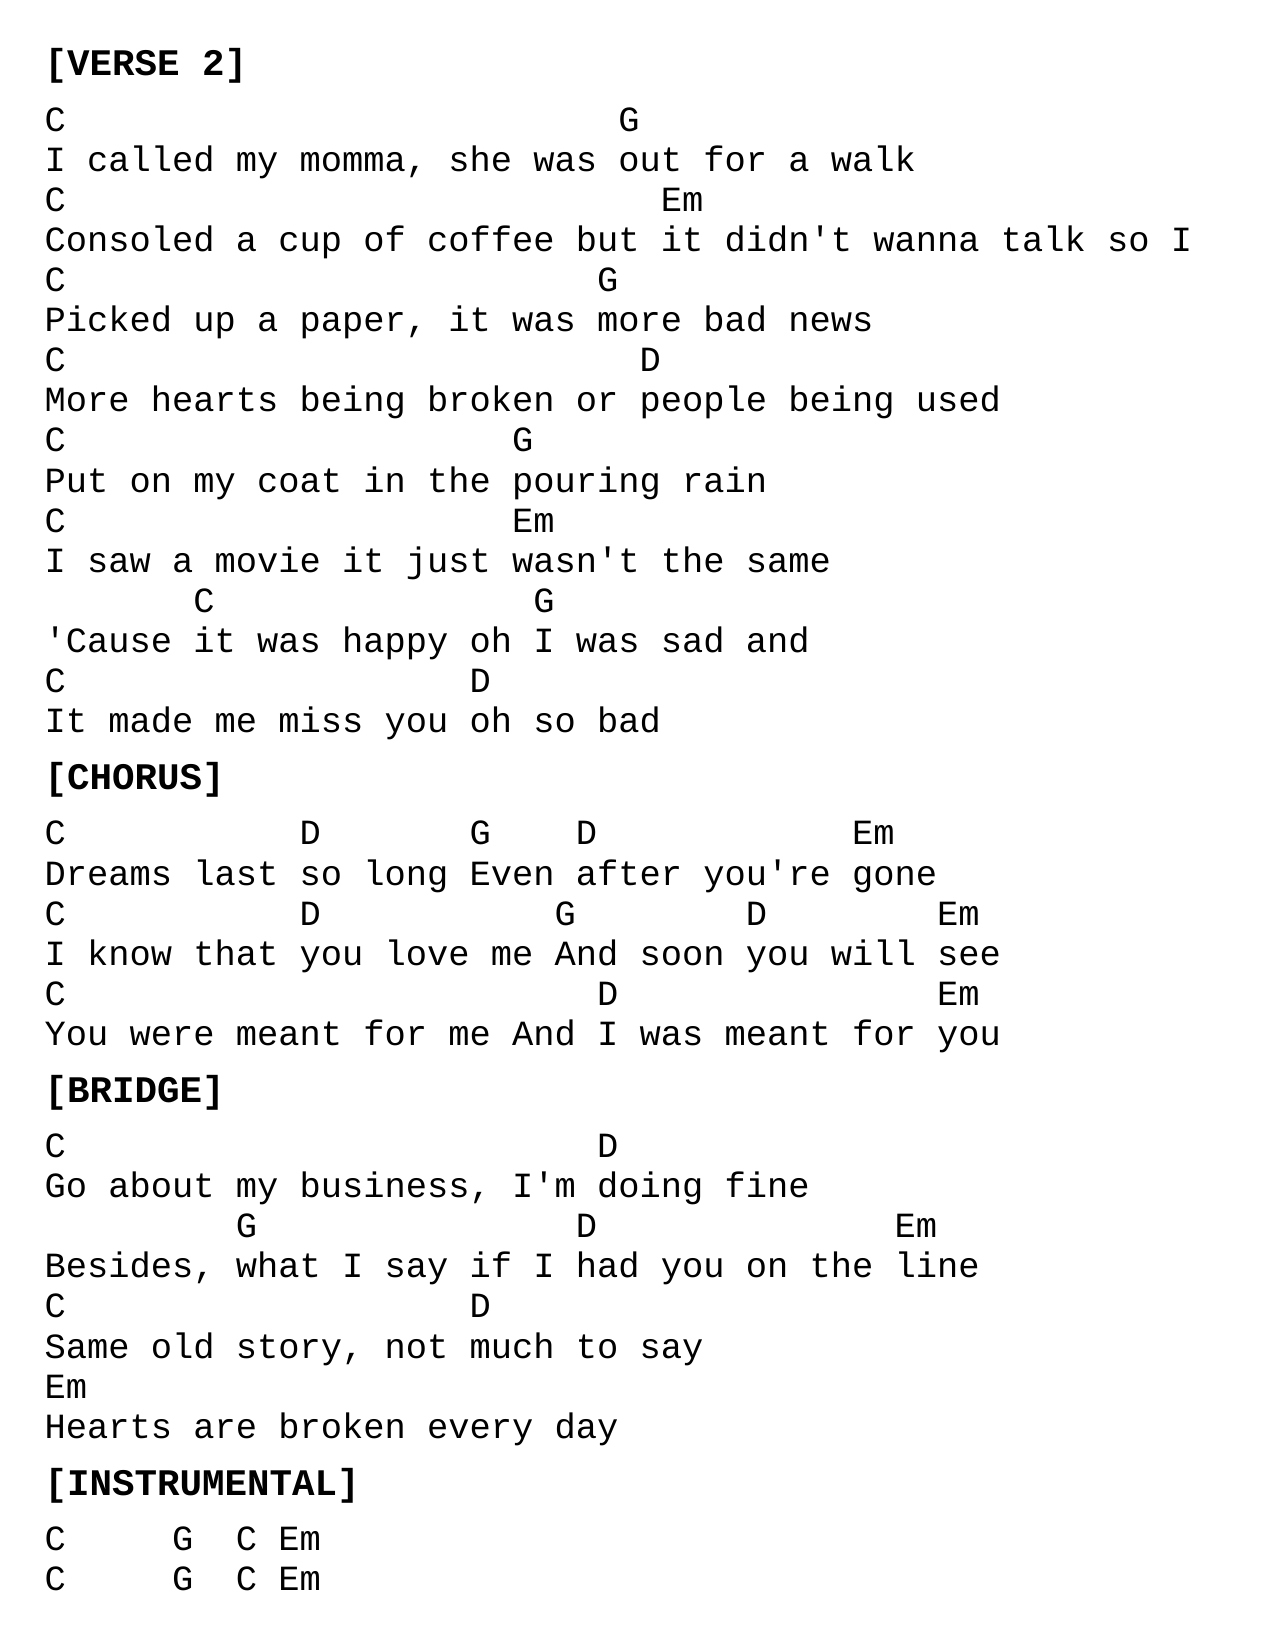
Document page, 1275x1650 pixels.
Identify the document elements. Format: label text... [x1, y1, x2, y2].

text C G [44, 583, 1231, 623]
text C D G D Em [44, 815, 1231, 855]
text C Em [44, 503, 1231, 543]
text Put on my coat in the pouring rain [44, 462, 1231, 503]
text G D Em [44, 1208, 1231, 1248]
text C D [44, 342, 1231, 382]
subtitle [BRIDGE] [44, 1071, 1231, 1113]
text C D [44, 1128, 1231, 1168]
text C G [44, 102, 1231, 142]
text C Em [44, 182, 1231, 222]
text Go about my business, I'm doing fine [44, 1168, 1231, 1208]
text C G C Em [44, 1521, 1231, 1561]
subtitle [VERSE 2] [44, 44, 1231, 87]
text I saw a movie it just wasn't the same [44, 543, 1231, 583]
subtitle [INSTRUMENTAL] [44, 1464, 1231, 1506]
text C G C Em [44, 1561, 1231, 1601]
text It made me miss you oh so bad [44, 703, 1231, 743]
subtitle [CHORUS] [44, 758, 1231, 801]
text Dreams last so long Even after you're gone [44, 855, 1231, 896]
text 'Cause it was happy oh I was sad and [44, 623, 1231, 663]
text Consoled a cup of coffee but it didn't wanna talk so I [44, 222, 1231, 262]
text Besides, what I say if I had you on the line [44, 1248, 1231, 1288]
text Same old story, not much to say [44, 1328, 1231, 1369]
text C D G D Em [44, 896, 1231, 936]
text More hearts being broken or people being used [44, 382, 1231, 422]
text C G [44, 422, 1231, 462]
text C D Em [44, 976, 1231, 1016]
text You were meant for me And I was meant for you [44, 1016, 1231, 1056]
text C D [44, 1288, 1231, 1328]
text Picked up a paper, it was more bad news [44, 302, 1231, 342]
text Em [44, 1369, 1231, 1409]
text C G [44, 262, 1231, 302]
text I know that you love me And soon you will see [44, 936, 1231, 976]
text C D [44, 663, 1231, 703]
text I called my momma, she was out for a walk [44, 142, 1231, 182]
text Hearts are broken every day [44, 1409, 1231, 1449]
